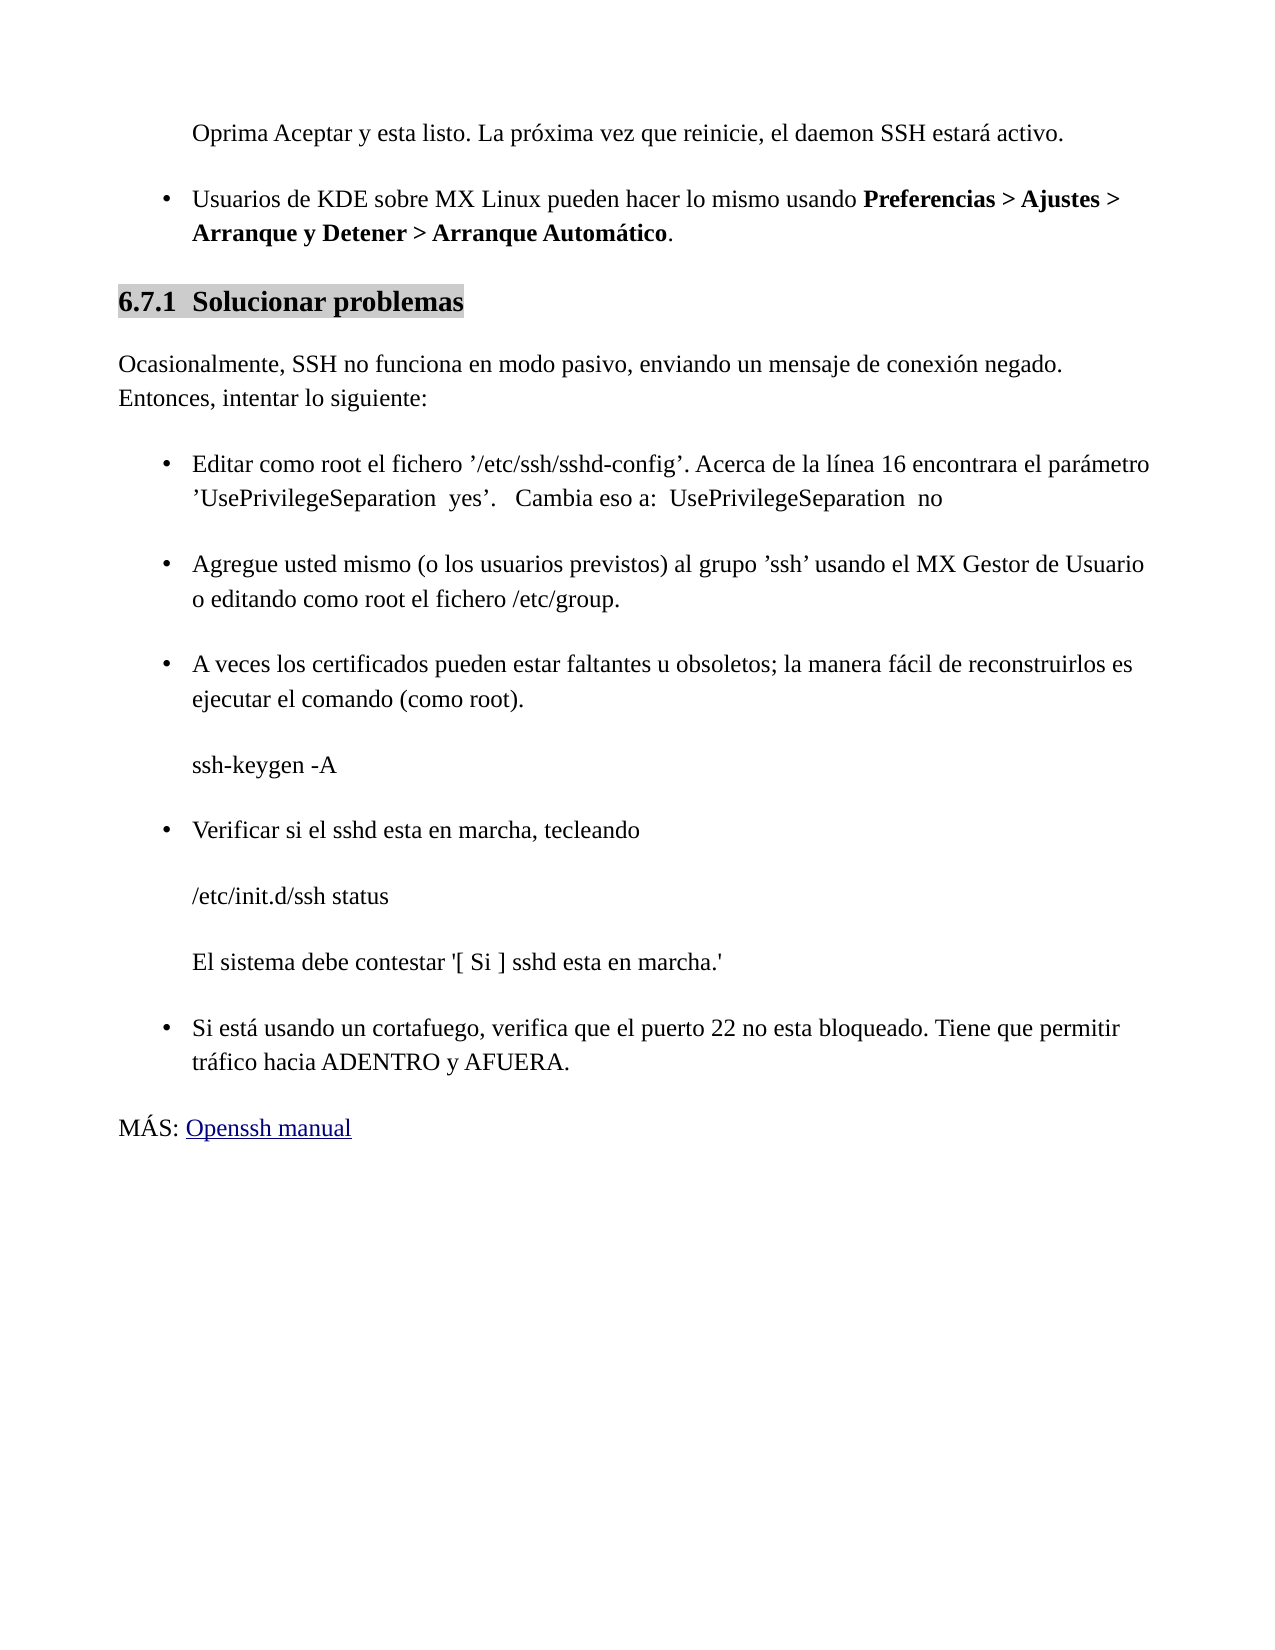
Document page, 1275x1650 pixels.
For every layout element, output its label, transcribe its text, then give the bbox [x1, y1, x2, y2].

list ssh-keygen -A [162, 750, 1157, 778]
list /etc/init.d/ssh status [162, 881, 1157, 910]
list Si está usando un cortafuego, verifica que el puerto 22 no esta bloqueado. Tiene que permitir tráfico hacia ADENTRO y AFUERA. [162, 1013, 1157, 1076]
list A veces los certificados pueden estar faltantes u obsoletos; la manera fácil de reconstruirlos es ejecutar el comando (como root). [162, 649, 1157, 713]
subtitle 6.7.1 Solucionar problemas [464, 284, 1157, 318]
list Oprima Aceptar y esta listo. La próxima vez que reinicie, el daemon SSH estará activo. [162, 118, 1157, 147]
text MÁS: Openssh manual [118, 1113, 1157, 1142]
list El sistema debe contestar '[ Si ] sshd esta en marcha.' [162, 947, 1157, 976]
list Usuarios de KDE sobre MX Linux pueden hacer lo mismo usando Preferencias > Ajustes > Arranque y Detener > Arranque Automático. [162, 184, 1157, 247]
list Verificar si el sshd esta en marcha, tecleando [162, 815, 1157, 844]
list Editar como root el fichero ’/etc/ssh/sshd-config’. Acerca de la línea 16 encontrara el parámetro ’UsePrivilegeSeparation yes’. Cambia eso a: UsePrivilegeSeparation no [162, 449, 1157, 512]
text Ocasionalmente, SSH no funciona en modo pasivo, enviando un mensaje de conexión negado. Entonces, intentar lo siguiente: [118, 349, 1157, 412]
list Agregue usted mismo (o los usuarios previstos) al grupo ’ssh’ usando el MX Gestor de Usuario o editando como root el fichero /etc/group. [162, 549, 1157, 612]
